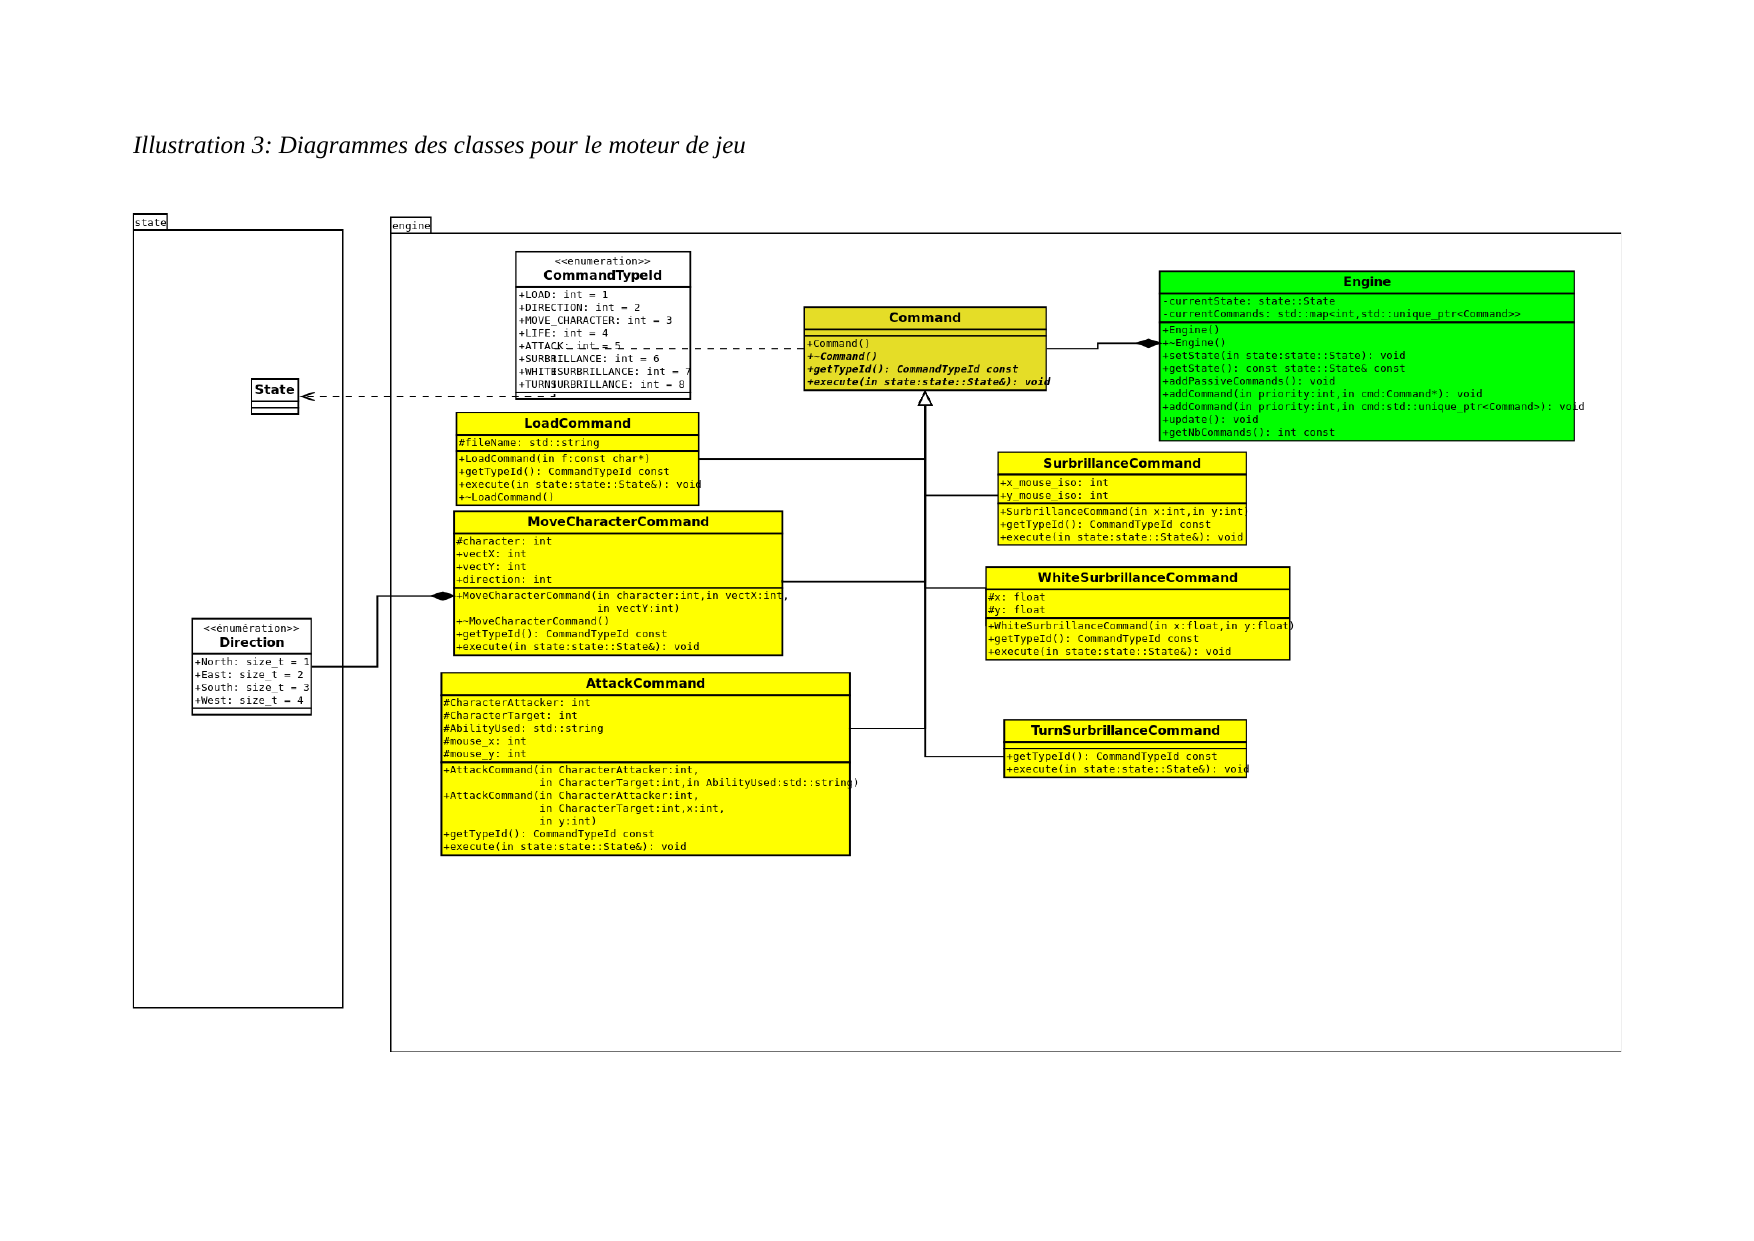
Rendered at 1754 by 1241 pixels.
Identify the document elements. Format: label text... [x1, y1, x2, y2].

text Illustration 3: Diagrammes des classes pour le moteur de jeu [133, 131, 1621, 159]
picture [132, 213, 1622, 1052]
